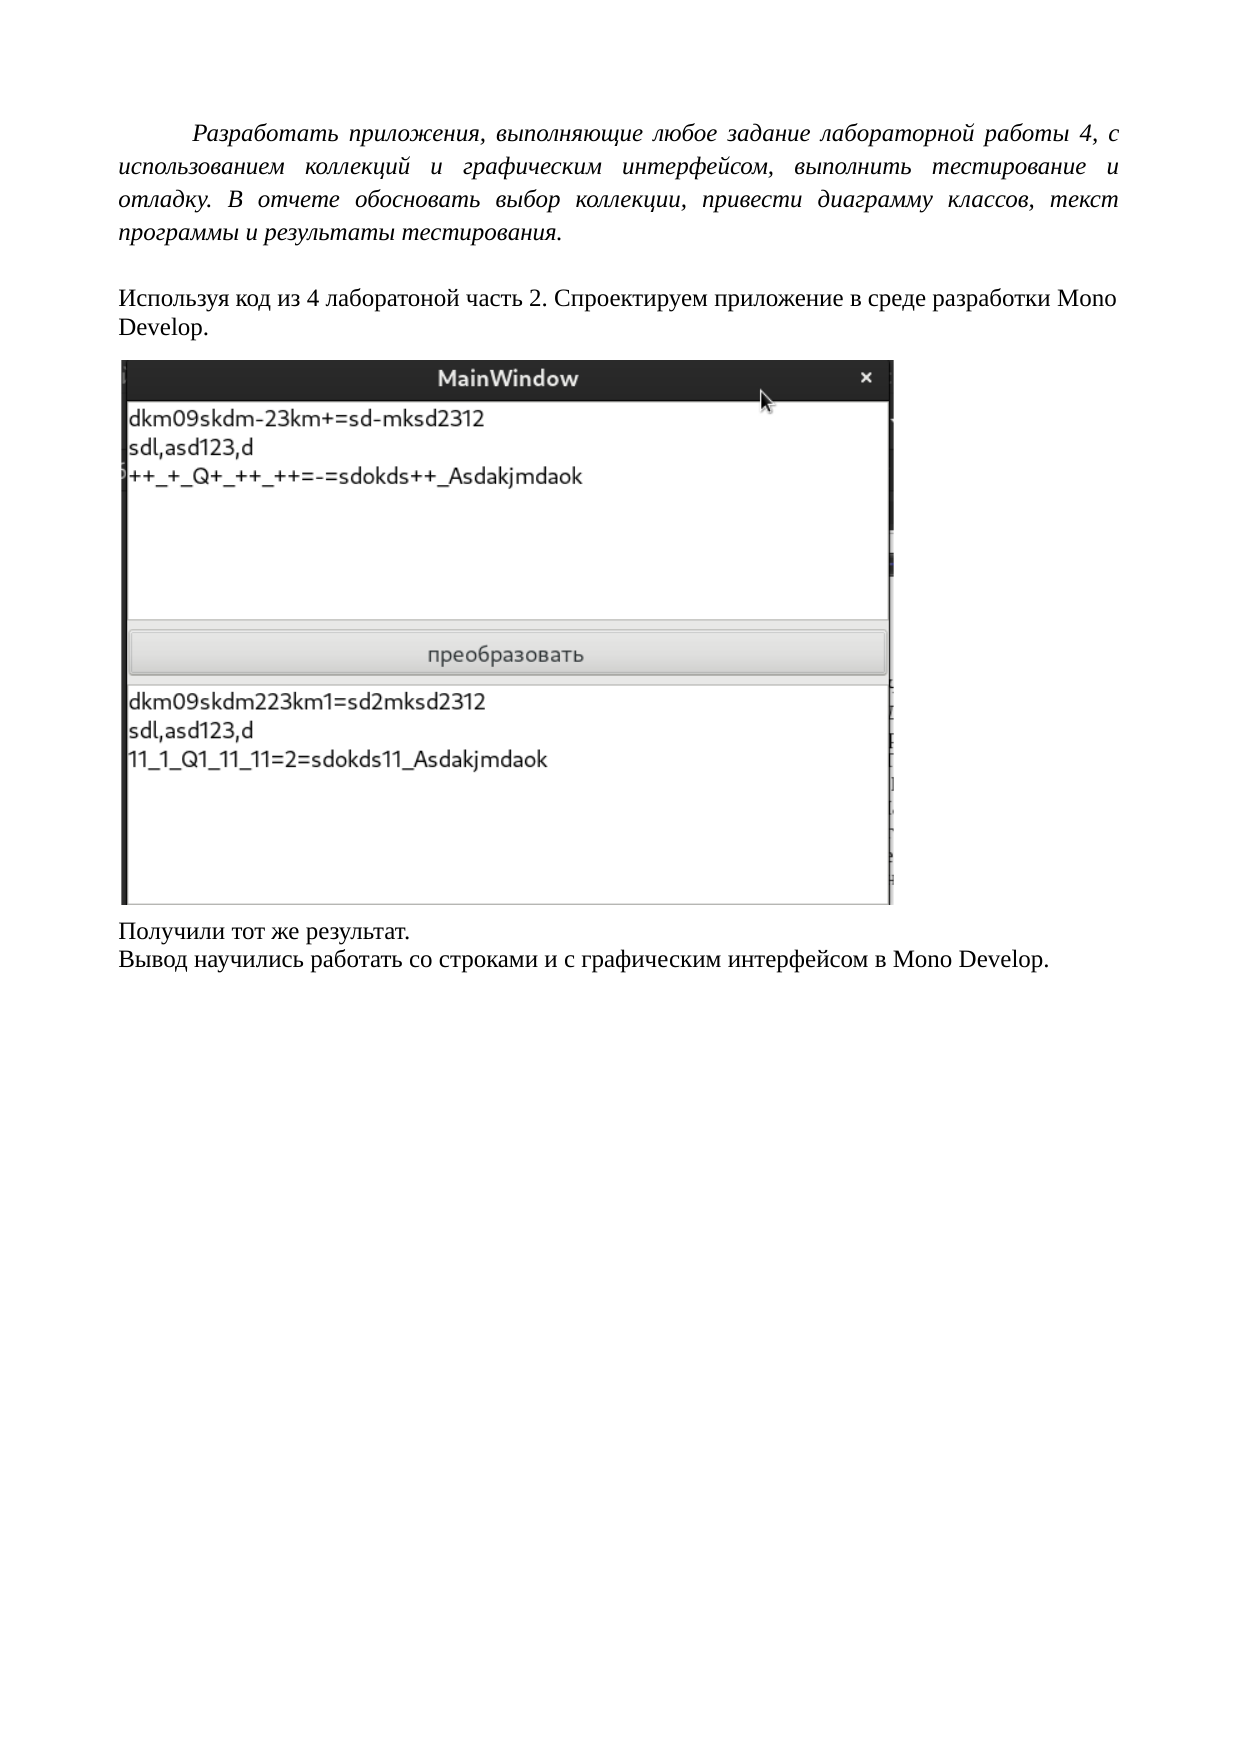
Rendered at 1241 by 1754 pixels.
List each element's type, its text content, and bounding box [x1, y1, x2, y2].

text Используя код из 4 лаборатоной часть 2. Спроектируем приложение в среде разработки Mono Develop. [118, 283, 1122, 341]
text Разработать приложения, выполняющие любое задание лабораторной работы 4, с использованием коллекций и графическим интерфейсом, выполнить тестирование и отладку. В отчете обосновать выбор коллекции, привести диаграмму классов, текст программы и результаты тестирования. [118, 118, 1122, 246]
picture [121, 360, 894, 905]
text Вывод научились работать со строками и с графическим интерфейсом в Mono Develop. [118, 944, 1122, 973]
text Получили тот же результат. [118, 916, 1122, 944]
